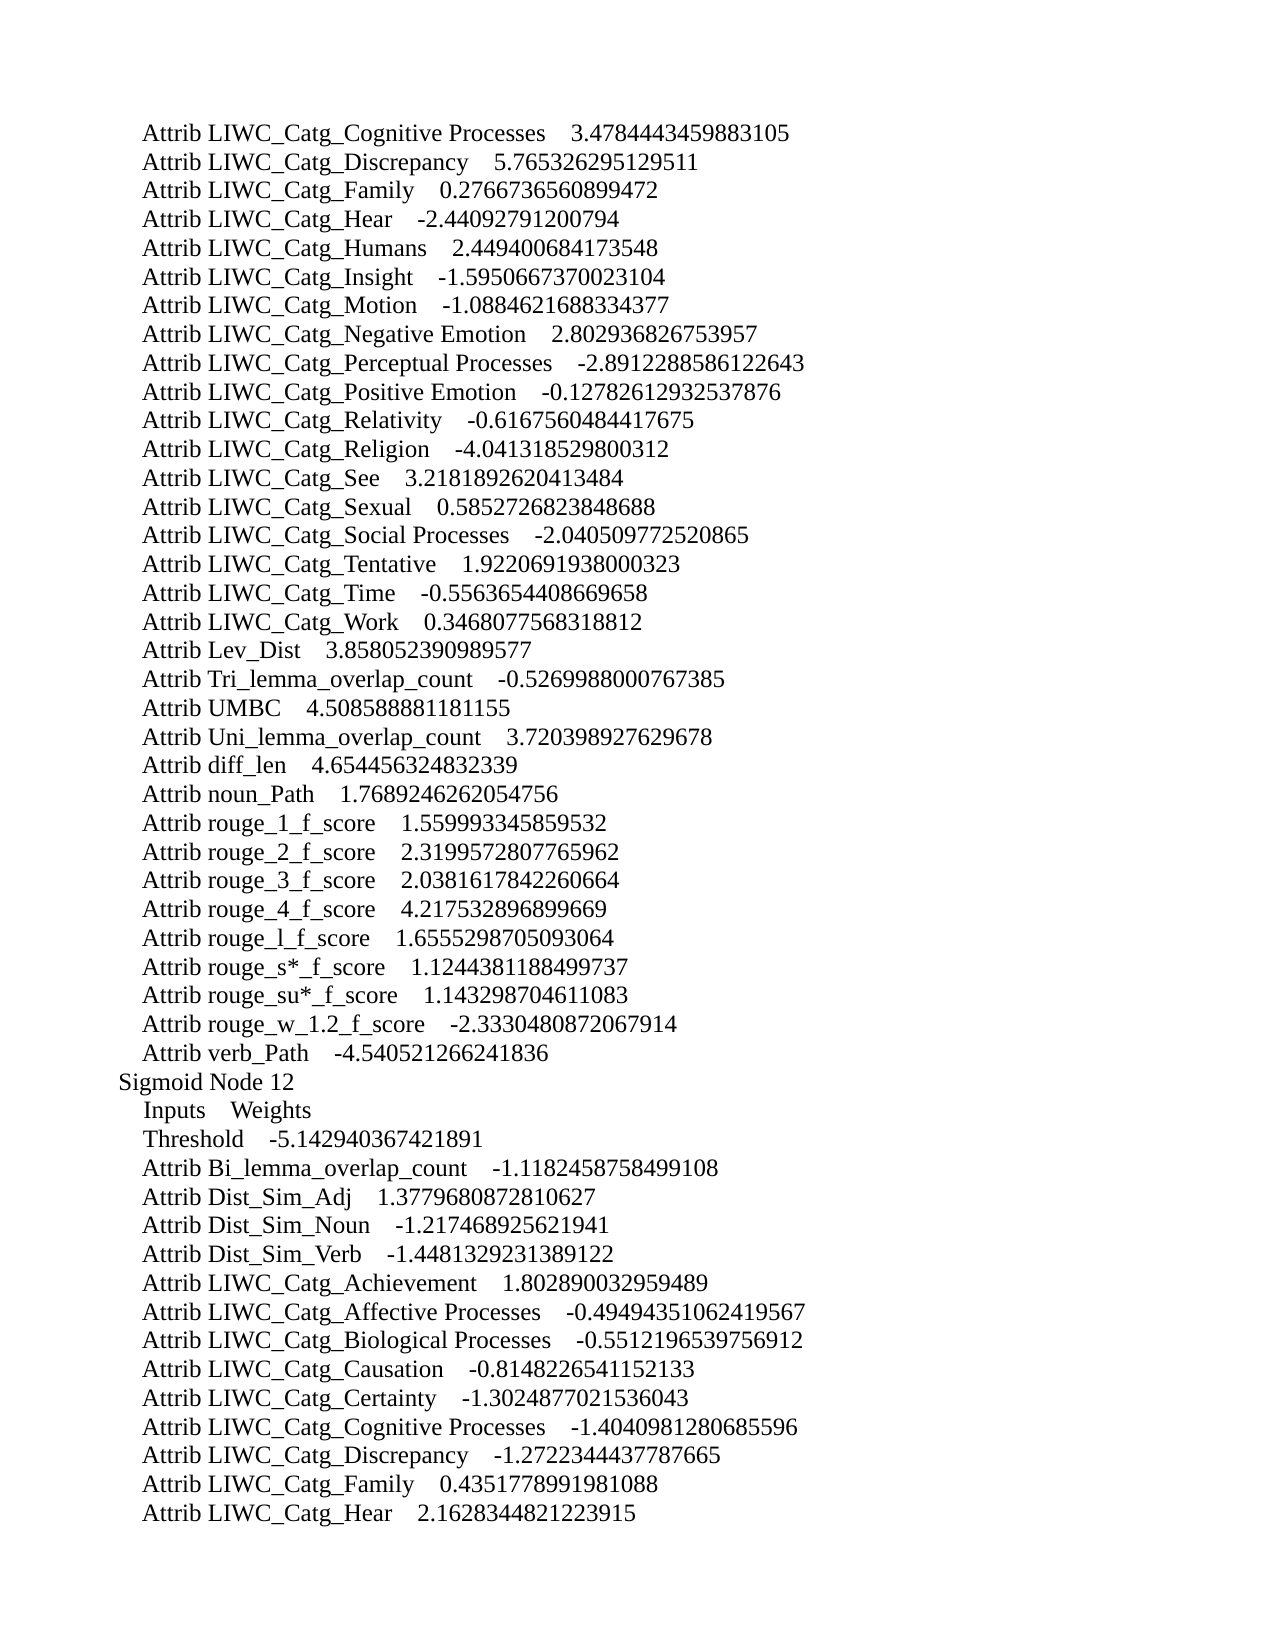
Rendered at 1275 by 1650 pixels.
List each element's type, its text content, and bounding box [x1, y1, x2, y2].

text Attrib Tri_lemma_overlap_count -0.5269988000767385 [118, 664, 1157, 693]
text Attrib LIWC_Catg_Positive Emotion -0.12782612932537876 [118, 377, 1157, 406]
text Attrib LIWC_Catg_Religion -4.041318529800312 [118, 434, 1157, 463]
text Attrib Lev_Dist 3.858052390989577 [118, 636, 1157, 664]
text Attrib LIWC_Catg_Relativity -0.6167560484417675 [118, 406, 1157, 434]
text Attrib LIWC_Catg_Tentative 1.9220691938000323 [118, 549, 1157, 578]
text Attrib Dist_Sim_Adj 1.3779680872810627 [118, 1182, 1157, 1211]
text Attrib Dist_Sim_Noun -1.217468925621941 [118, 1211, 1157, 1239]
text Attrib Dist_Sim_Verb -1.4481329231389122 [118, 1239, 1157, 1268]
text Attrib LIWC_Catg_Perceptual Processes -2.8912288586122643 [118, 348, 1157, 377]
text Attrib UMBC 4.508588881181155 [118, 693, 1157, 722]
text Attrib verb_Path -4.540521266241836 [118, 1038, 1157, 1067]
text Attrib rouge_1_f_score 1.559993345859532 [118, 808, 1157, 837]
text Inputs Weights [118, 1096, 1157, 1124]
text Attrib LIWC_Catg_Affective Processes -0.49494351062419567 [118, 1297, 1157, 1326]
text Attrib LIWC_Catg_Certainty -1.3024877021536043 [118, 1383, 1157, 1412]
text Attrib rouge_l_f_score 1.6555298705093064 [118, 923, 1157, 952]
text Attrib LIWC_Catg_Achievement 1.802890032959489 [118, 1268, 1157, 1297]
text Attrib LIWC_Catg_Cognitive Processes -1.4040981280685596 [118, 1412, 1157, 1441]
text Sigmoid Node 12 [118, 1067, 1157, 1096]
text Attrib diff_len 4.654456324832339 [118, 751, 1157, 779]
text Attrib LIWC_Catg_Discrepancy 5.765326295129511 [118, 147, 1157, 176]
text Attrib LIWC_Catg_Sexual 0.5852726823848688 [118, 492, 1157, 521]
text Attrib rouge_4_f_score 4.217532896899669 [118, 894, 1157, 923]
text Attrib LIWC_Catg_Social Processes -2.040509772520865 [118, 521, 1157, 549]
text Attrib LIWC_Catg_See 3.2181892620413484 [118, 463, 1157, 492]
text Attrib Uni_lemma_overlap_count 3.720398927629678 [118, 722, 1157, 751]
text Attrib rouge_2_f_score 2.3199572807765962 [118, 837, 1157, 866]
text Attrib LIWC_Catg_Discrepancy -1.2722344437787665 [118, 1441, 1157, 1469]
text Attrib LIWC_Catg_Hear -2.44092791200794 [118, 204, 1157, 233]
text Attrib Bi_lemma_overlap_count -1.1182458758499108 [118, 1153, 1157, 1182]
text Attrib rouge_3_f_score 2.0381617842260664 [118, 866, 1157, 894]
text Attrib LIWC_Catg_Family 0.2766736560899472 [118, 176, 1157, 204]
text Attrib LIWC_Catg_Biological Processes -0.5512196539756912 [118, 1326, 1157, 1354]
text Threshold -5.142940367421891 [118, 1124, 1157, 1153]
text Attrib rouge_w_1.2_f_score -2.3330480872067914 [118, 1009, 1157, 1038]
text Attrib LIWC_Catg_Hear 2.1628344821223915 [118, 1498, 1157, 1527]
text Attrib LIWC_Catg_Family 0.4351778991981088 [118, 1469, 1157, 1498]
text Attrib LIWC_Catg_Humans 2.449400684173548 [118, 233, 1157, 262]
text Attrib LIWC_Catg_Causation -0.8148226541152133 [118, 1354, 1157, 1383]
text Attrib LIWC_Catg_Insight -1.5950667370023104 [118, 262, 1157, 291]
text Attrib rouge_s*_f_score 1.1244381188499737 [118, 952, 1157, 981]
text Attrib LIWC_Catg_Motion -1.0884621688334377 [118, 291, 1157, 319]
text Attrib noun_Path 1.7689246262054756 [118, 779, 1157, 808]
text Attrib rouge_su*_f_score 1.143298704611083 [118, 981, 1157, 1009]
text Attrib LIWC_Catg_Negative Emotion 2.802936826753957 [118, 319, 1157, 348]
text Attrib LIWC_Catg_Work 0.3468077568318812 [118, 607, 1157, 636]
text Attrib LIWC_Catg_Cognitive Processes 3.4784443459883105 [118, 118, 1157, 147]
text Attrib LIWC_Catg_Time -0.5563654408669658 [118, 578, 1157, 607]
